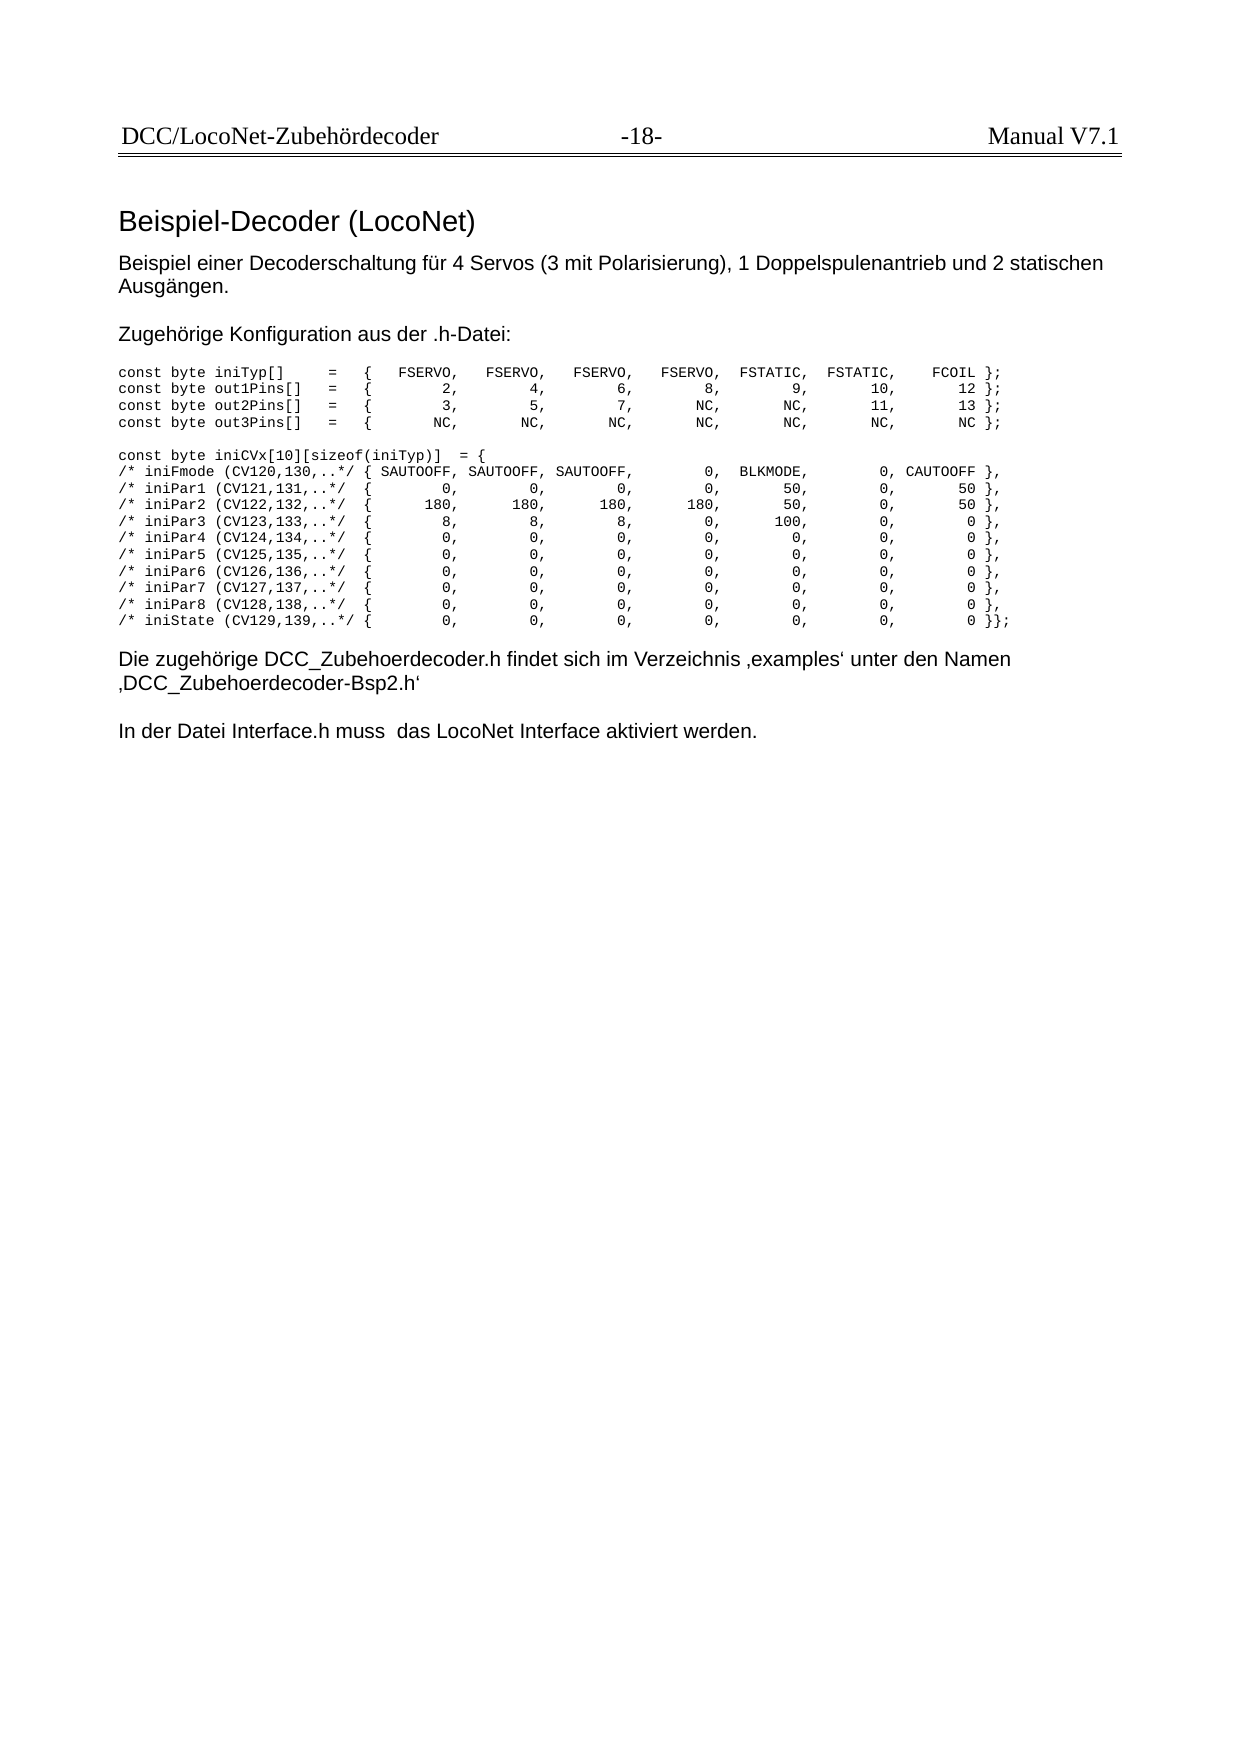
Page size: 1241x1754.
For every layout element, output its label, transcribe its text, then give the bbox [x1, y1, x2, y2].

text const byte out1Pins[] = { 2, 4, 6, 8, 9, 10, 12 }; [118, 382, 1122, 398]
text const byte iniCVx[10][sizeof(iniTyp)] = { [118, 448, 1122, 464]
text /* iniPar5 (CV125,135,..*/ { 0, 0, 0, 0, 0, 0, 0 }, [118, 547, 1122, 564]
text /* iniPar4 (CV124,134,..*/ { 0, 0, 0, 0, 0, 0, 0 }, [118, 531, 1122, 547]
text /* iniState (CV129,139,..*/ { 0, 0, 0, 0, 0, 0, 0 }}; [118, 613, 1122, 630]
text const byte iniTyp[] = { FSERVO, FSERVO, FSERVO, FSERVO, FSTATIC, FSTATIC, FCOIL }; [118, 365, 1122, 382]
text /* iniPar8 (CV128,138,..*/ { 0, 0, 0, 0, 0, 0, 0 }, [118, 597, 1122, 613]
title Beispiel-Decoder (LocoNet) [118, 204, 1122, 238]
text const byte out2Pins[] = { 3, 5, 7, NC, NC, 11, 13 }; [118, 398, 1122, 415]
text /* iniPar2 (CV122,132,..*/ { 180, 180, 180, 180, 50, 0, 50 }, [118, 498, 1122, 514]
text /* iniFmode (CV120,130,..*/ { SAUTOOFF, SAUTOOFF, SAUTOOFF, 0, BLKMODE, 0, CAUTOOFF }, [118, 464, 1122, 481]
text In der Datei Interface.h muss das LocoNet Interface aktiviert werden. [118, 718, 1122, 742]
text /* iniPar1 (CV121,131,..*/ { 0, 0, 0, 0, 50, 0, 50 }, [118, 481, 1122, 498]
text Zugehörige Konfiguration aus der .h-Datei: [118, 322, 1122, 346]
text /* iniPar6 (CV126,136,..*/ { 0, 0, 0, 0, 0, 0, 0 }, [118, 564, 1122, 580]
text /* iniPar3 (CV123,133,..*/ { 8, 8, 8, 0, 100, 0, 0 }, [118, 514, 1122, 531]
text Die zugehörige DCC_Zubehoerdecoder.h findet sich im Verzeichnis ‚examples‘ unter den Namen ‚DCC_Zubehoerdecoder-Bsp2.h‘ [118, 647, 1122, 694]
text /* iniPar7 (CV127,137,..*/ { 0, 0, 0, 0, 0, 0, 0 }, [118, 580, 1122, 597]
text const byte out3Pins[] = { NC, NC, NC, NC, NC, NC, NC }; [118, 415, 1122, 431]
text Beispiel einer Decoderschaltung für 4 Servos (3 mit Polarisierung), 1 Doppelspulenantrieb und 2 statischen Ausgängen. [118, 250, 1122, 298]
